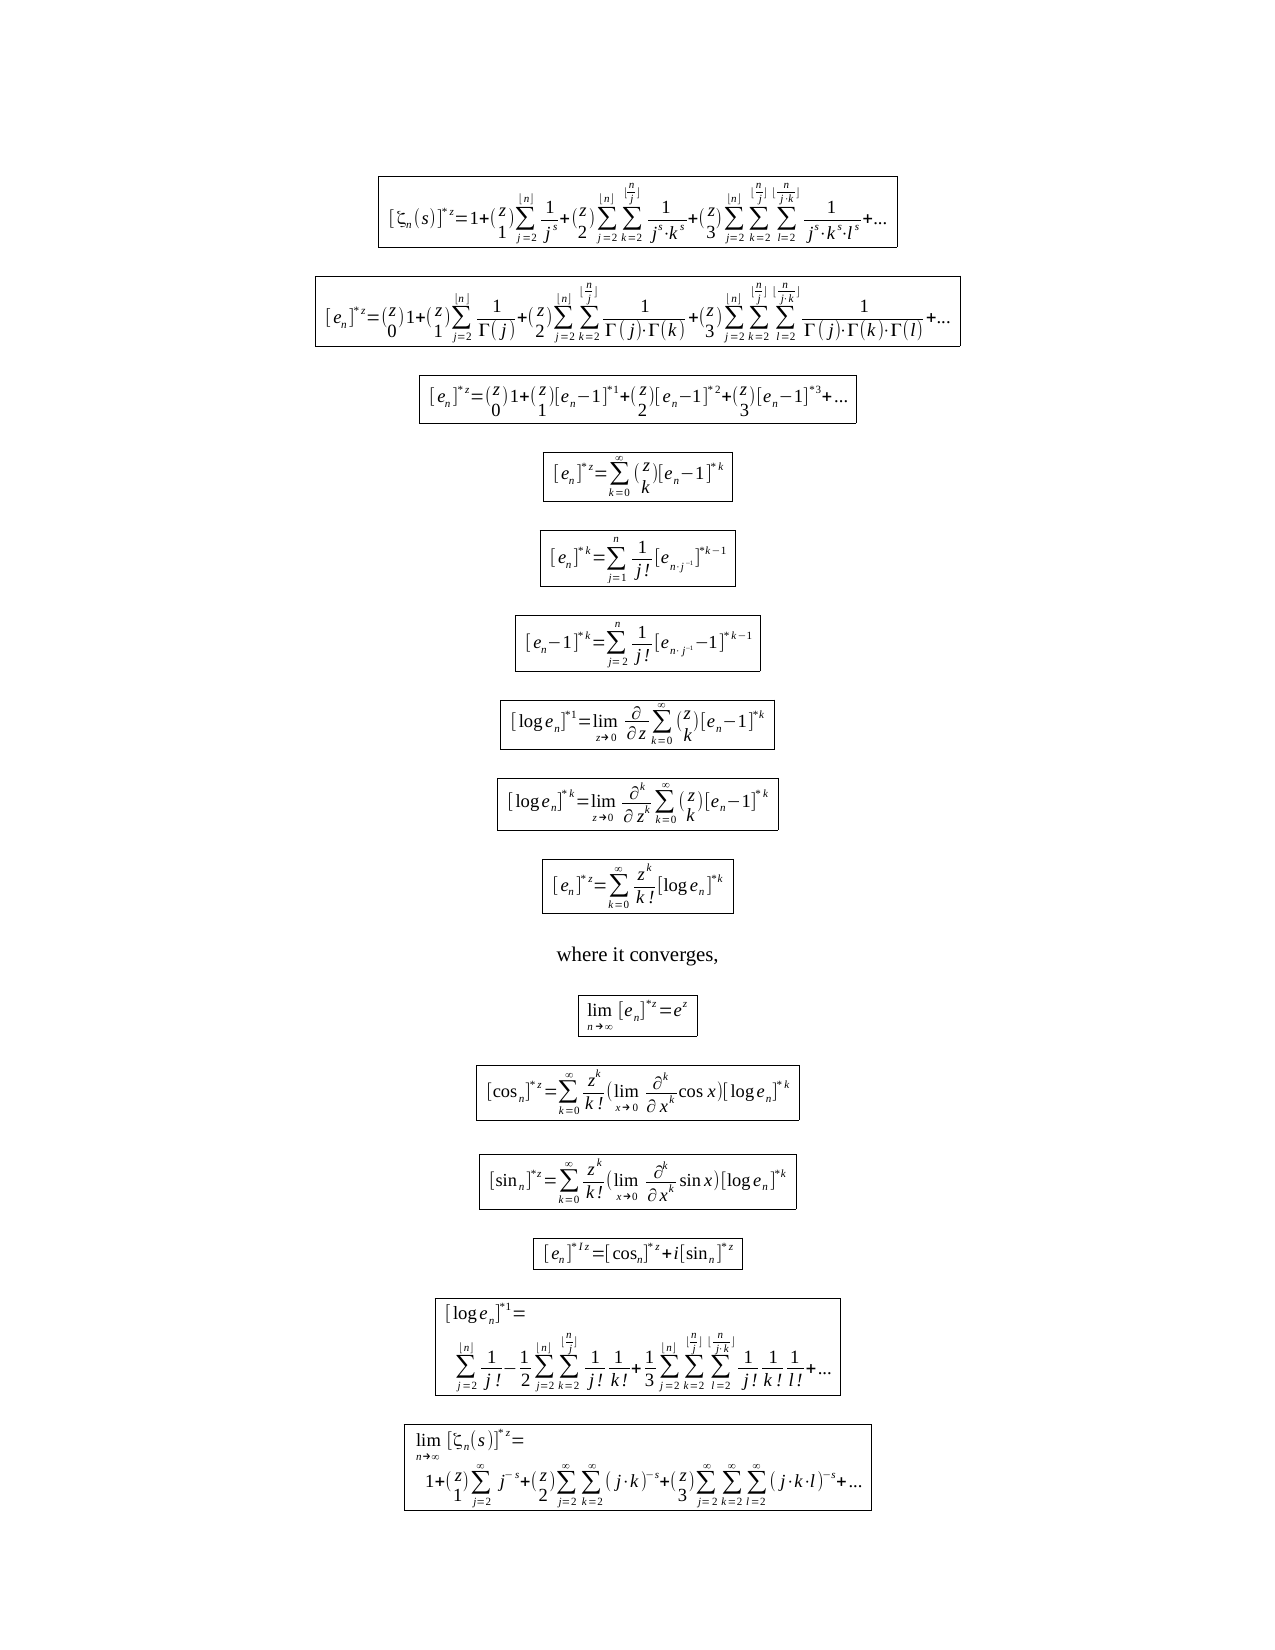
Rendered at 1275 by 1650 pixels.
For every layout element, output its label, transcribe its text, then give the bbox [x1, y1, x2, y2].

text where it converges, [118, 942, 1157, 966]
